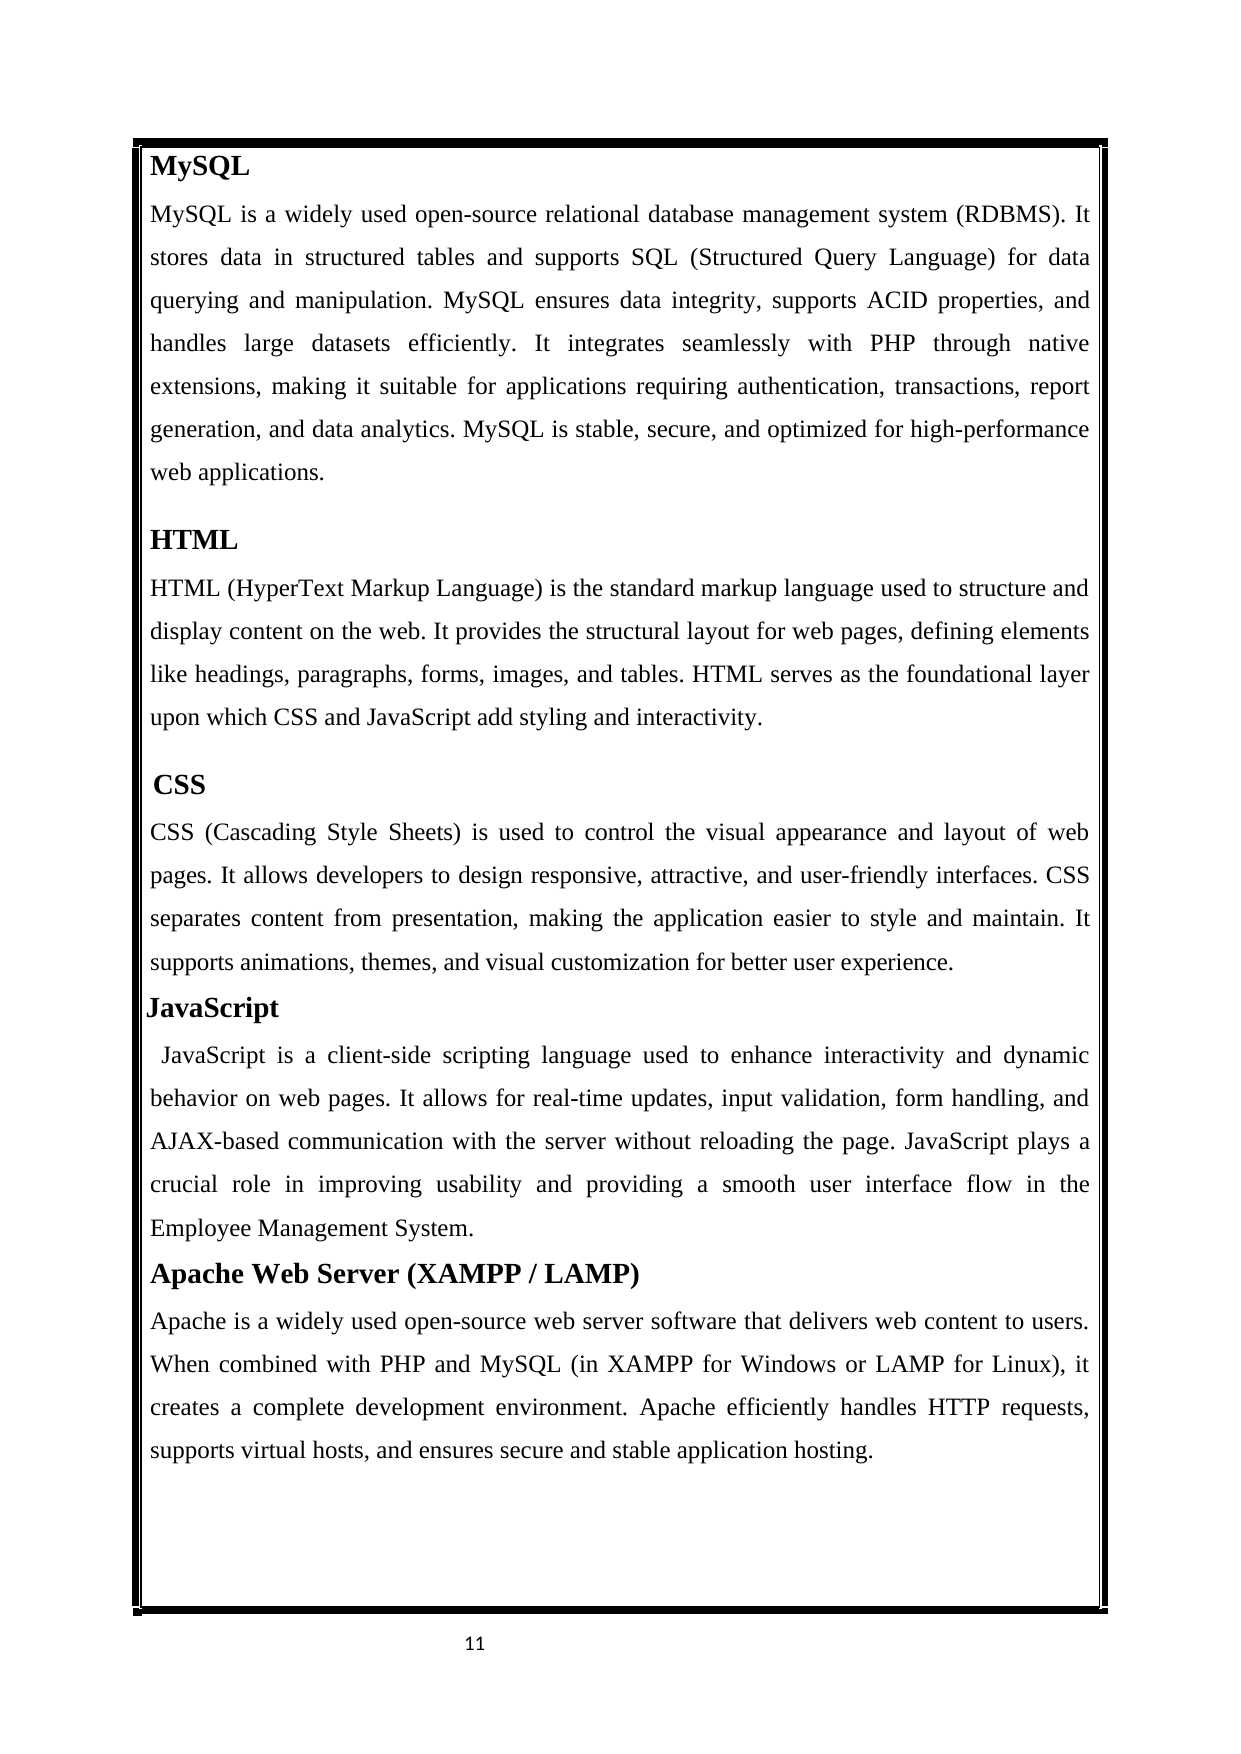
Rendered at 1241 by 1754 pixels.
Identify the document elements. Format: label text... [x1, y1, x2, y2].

text Apache Web Server (XAMPP / LAMP) [150, 1256, 1091, 1289]
text JavaScript [117, 990, 1091, 1023]
text CSS (Cascading Style Sheets) is used to control the visual appearance and layout of web pages. It allows developers to design responsive, attractive, and user-friendly interfaces. CSS separates content from presentation, making the application easier to style and maintain. It supports animations, themes, and visual customization for better user experience. [150, 817, 1091, 975]
text HTML (HyperText Markup Language) is the standard markup language used to structure and display content on the web. It provides the structural layout for web pages, defining elements like headings, paragraphs, forms, images, and tables. HTML serves as the foundational layer upon which CSS and JavaScript add styling and interactivity. [150, 573, 1090, 731]
subtitle HTML [150, 522, 1123, 556]
subtitle MySQL [150, 148, 1123, 182]
text JavaScript is a client-side scripting language used to enhance interactivity and dynamic behavior on web pages. It allows for real-time updates, input validation, form handling, and AJAX-based communication with the server without reloading the page. JavaScript plays a crucial role in improving usability and providing a smooth user interface flow in the Employee Management System. [150, 1040, 1091, 1241]
text Apache is a widely used open-source web server software that delivers web content to users. When combined with PHP and MySQL (in XAMPP for Windows or LAMP for Linux), it creates a complete development environment. Apache efficiently handles HTTP requests, supports virtual hosts, and ensures secure and stable application hosting. [150, 1306, 1091, 1464]
subtitle CSS [117, 767, 1123, 801]
text MySQL is a widely used open-source relational database management system (RDBMS). It stores data in structured tables and supports SQL (Structured Query Language) for data querying and manipulation. MySQL ensures data integrity, supports ACID properties, and handles large datasets efficiently. It integrates seamlessly with PHP through native extensions, making it suitable for applications requiring authentication, transactions, report generation, and data analytics. MySQL is stable, secure, and optimized for high-performance web applications. [150, 199, 1091, 486]
